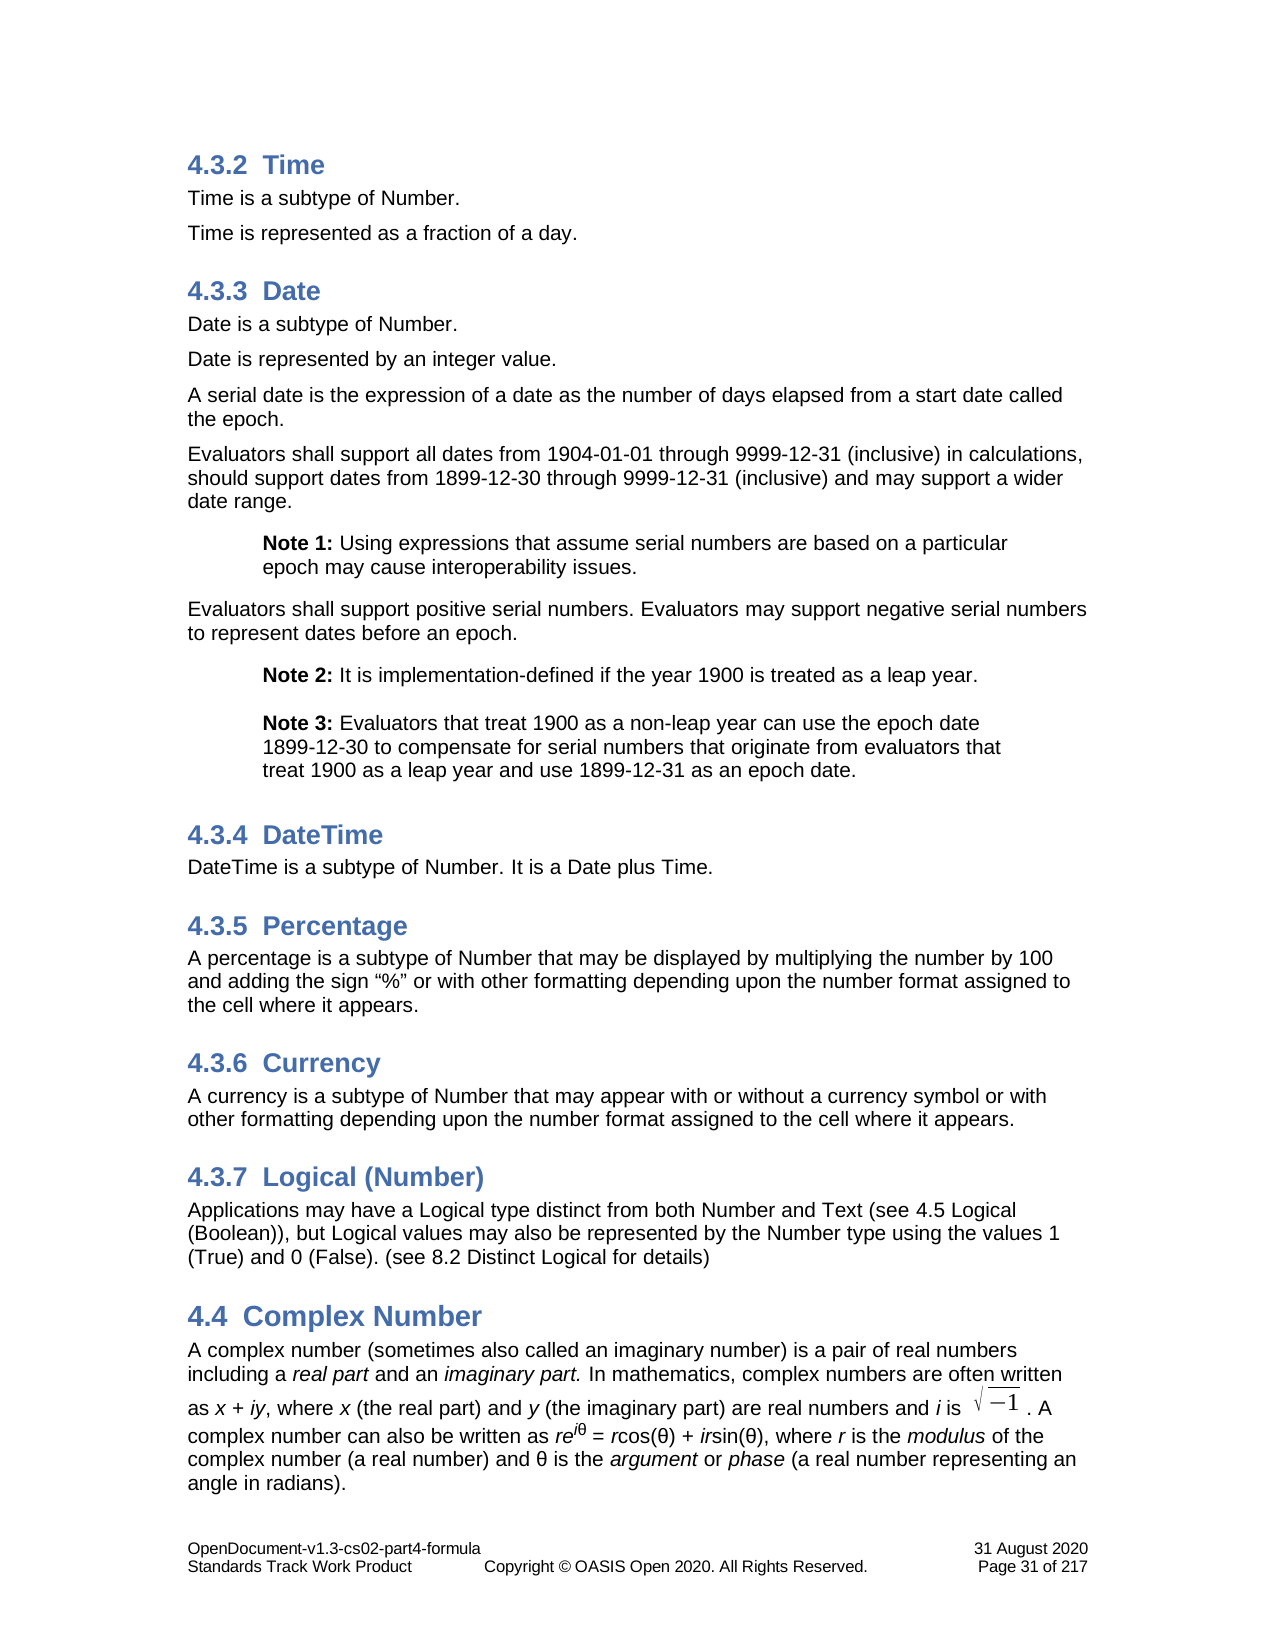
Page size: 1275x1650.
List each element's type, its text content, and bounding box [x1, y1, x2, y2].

text A serial date is the expression of a date as the number of days elapsed from a start date called the epoch. [187, 383, 1088, 431]
text Note 1: Using expressions that assume serial numbers are based on a particular epoch may cause interoperability issues. [262, 532, 1013, 579]
subtitle Complex Number [187, 1300, 1088, 1332]
text Note 3: Evaluators that treat 1900 as a non-leap year can use the epoch date 1899-12-30 to compensate for serial numbers that originate from evaluators that treat 1900 as a leap year and use 1899-12-31 as an epoch date. [262, 712, 1013, 782]
subtitle Date [187, 276, 1088, 306]
subtitle Percentage [187, 910, 1088, 940]
text Time is represented as a fraction of a day. [187, 222, 1088, 245]
text A complex number (sometimes also called an imaginary number) is a pair of real numbers including a real part and an imaginary part. In mathematics, complex numbers are often written as x + iy, where x (the real part) and y (the imaginary part) are real numbers and i is . A complex number can also be written as reiθ = rcos(θ) + irsin(θ), where r is the modulus of the complex number (a real number) and θ is the argument or phase (a real number representing an angle in radians). [187, 1338, 1088, 1495]
text A currency is a subtype of Number that may appear with or without a currency symbol or with other formatting depending upon the number format assigned to the cell where it appears. [187, 1084, 1088, 1131]
text Evaluators shall support all dates from 1904-01-01 through 9999-12-31 (inclusive) in calculations, should support dates from 1899-12-30 through 9999-12-31 (inclusive) and may support a wider date range. [187, 443, 1088, 513]
text DateTime is a subtype of Number. It is a Date plus Time. [187, 856, 1088, 879]
subtitle Time [187, 150, 1088, 180]
text Evaluators shall support positive serial numbers. Evaluators may support negative serial numbers to represent dates before an epoch. [187, 597, 1088, 644]
text Applications may have a Logical type distinct from both Number and Text (see 4.5 Logical (Boolean)), but Logical values may also be represented by the Number type using the values 1 (True) and 0 (False). (see 8.2 Distinct Logical for details) [187, 1198, 1088, 1269]
text Date is represented by an integer value. [187, 348, 1088, 371]
subtitle DateTime [187, 820, 1088, 850]
text A percentage is a subtype of Number that may be displayed by multiplying the number by 100 and adding the sign “%” or with other formatting depending upon the number format assigned to the cell where it appears. [187, 946, 1088, 1017]
text Date is a subtype of Number. [187, 312, 1088, 336]
text Time is a subtype of Number. [187, 186, 1088, 209]
subtitle Logical (Number) [187, 1162, 1088, 1192]
subtitle Currency [187, 1048, 1088, 1078]
text Note 2: It is implementation-defined if the year 1900 is treated as a leap year. [262, 663, 1013, 687]
